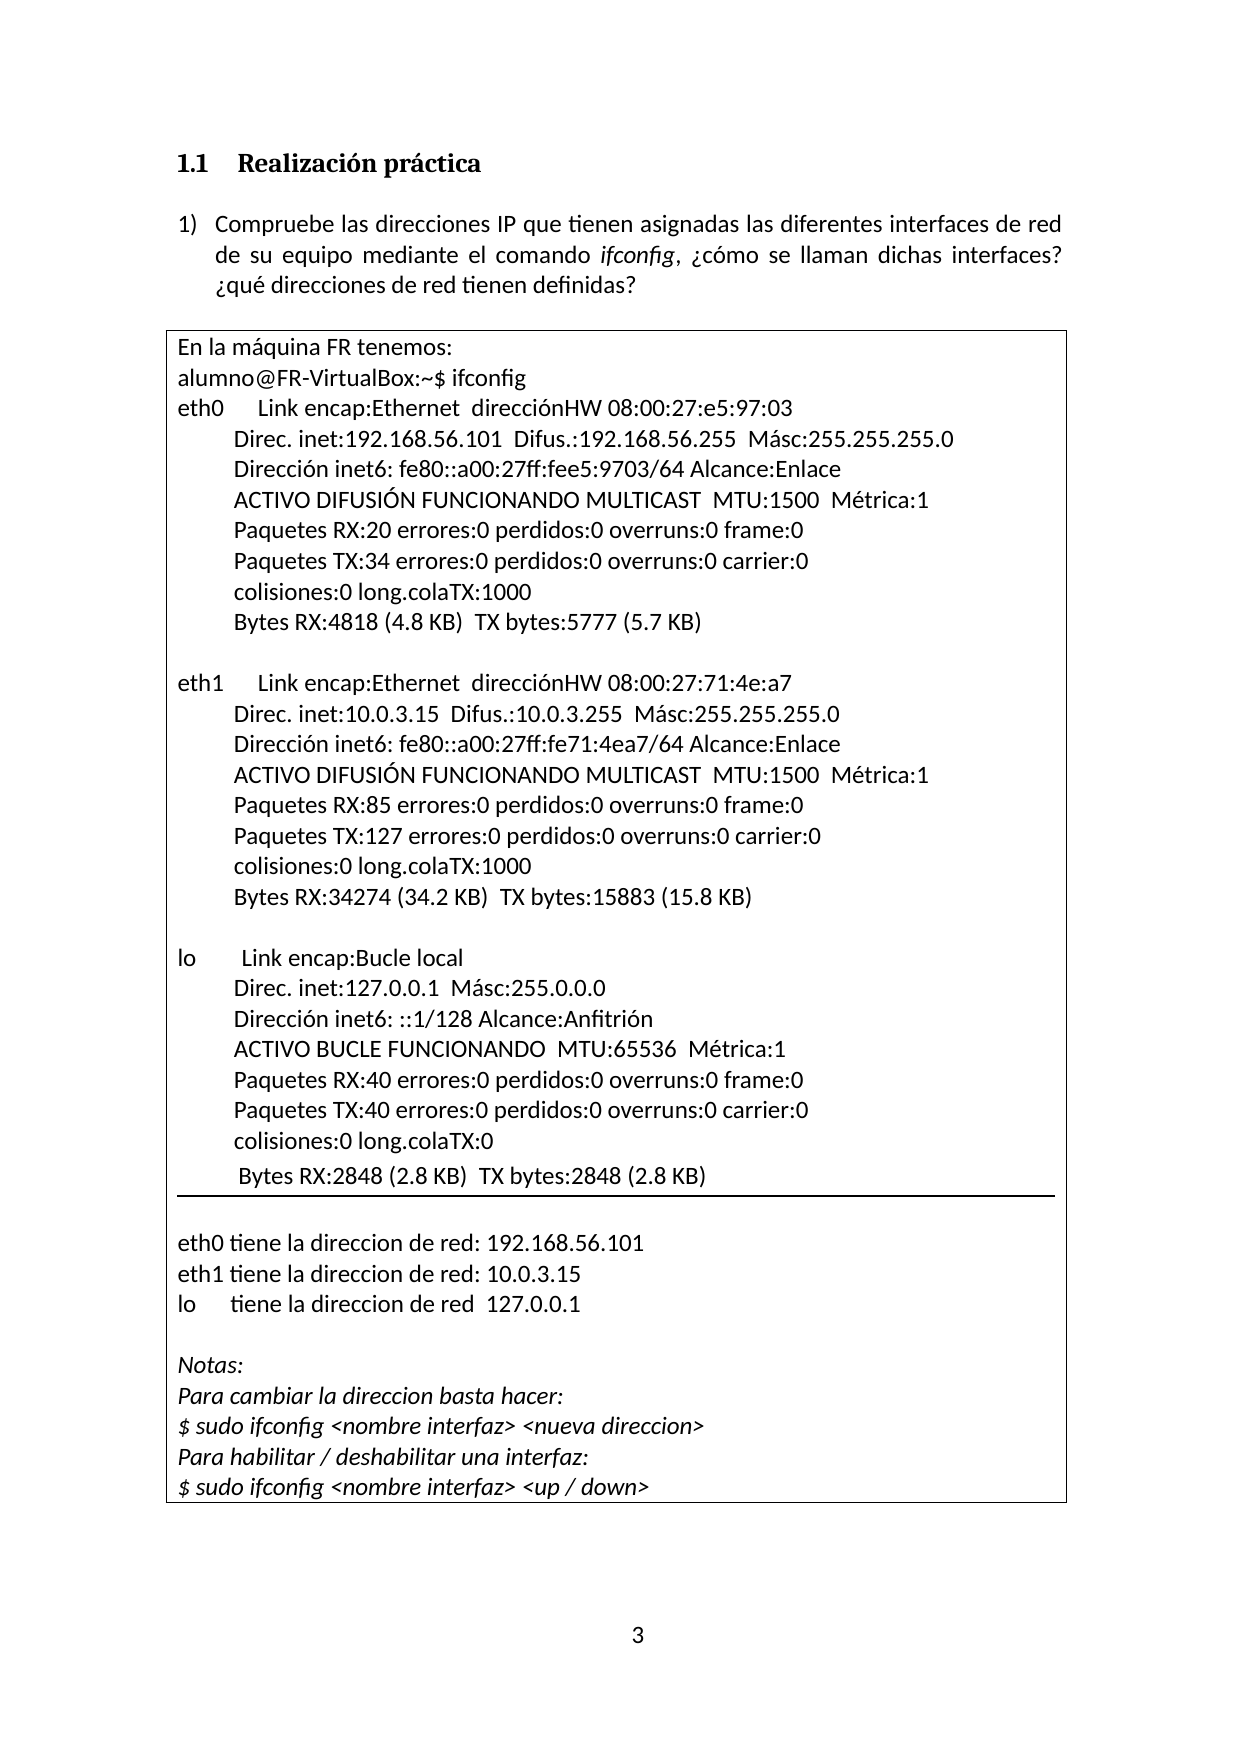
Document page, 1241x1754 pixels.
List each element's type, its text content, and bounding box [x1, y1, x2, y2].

subtitle Realización práctica [177, 148, 1063, 179]
list Compruebe las direcciones IP que tienen asignadas las diferentes interfaces de red de su equipo mediante el comando ifconfig, ¿cómo se llaman dichas interfaces? ¿qué direcciones de red tienen definidas? [177, 208, 1063, 300]
table_header En la máquina FR tenemos: alumno@FR-VirtualBox:~$ ifconfig eth0 Link encap:Ethernet direcciónHW 08:00:27:e5:97:03 Direc. inet:192.168.56.101 Difus.:192.168.56.255 Másc:255.255.255.0 Dirección inet6: fe80::a00:27ff:fee5:9703/64 Alcance:Enlace ACTIVO DIFUSIÓN FUNCIONANDO MULTICAST MTU:1500 Métrica:1 Paquetes RX:20 errores:0 perdidos:0 overruns:0 frame:0 Paquetes TX:34 errores:0 perdidos:0 overruns:0 carrier:0 colisiones:0 long.colaTX:1000 Bytes RX:4818 (4.8 KB) TX bytes:5777 (5.7 KB) eth1 Link encap:Ethernet direcciónHW 08:00:27:71:4e:a7 Direc. inet:10.0.3.15 Difus.:10.0.3.255 Másc:255.255.255.0 Dirección inet6: fe80::a00:27ff:fe71:4ea7/64 Alcance:Enlace ACTIVO DIFUSIÓN FUNCIONANDO MULTICAST MTU:1500 Métrica:1 Paquetes RX:85 errores:0 perdidos:0 overruns:0 frame:0 Paquetes TX:127 errores:0 perdidos:0 overruns:0 carrier:0 colisiones:0 long.colaTX:1000 Bytes RX:34274 (34.2 KB) TX bytes:15883 (15.8 KB) lo Link encap:Bucle local Direc. inet:127.0.0.1 Másc:255.0.0.0 Dirección inet6: ::1/128 Alcance:Anfitrión ACTIVO BUCLE FUNCIONANDO MTU:65536 Métrica:1 Paquetes RX:40 errores:0 perdidos:0 overruns:0 frame:0 Paquetes TX:40 errores:0 perdidos:0 overruns:0 carrier:0 colisiones:0 long.colaTX:0 Bytes RX:2848 (2.8 KB) TX bytes:2848 (2.8 KB) eth0 tiene la direccion de red: 192.168.56.101 eth1 tiene la direccion de red: 10.0.3.15 lo tiene la direccion de red 127.0.0.1 Notas: Para cambiar la direccion basta hacer: $ sudo ifconfig <nombre interfaz> <nueva direccion> Para habilitar / deshabilitar una interfaz: $ sudo ifconfig <nombre interfaz> <up / down> [167, 331, 1066, 1502]
